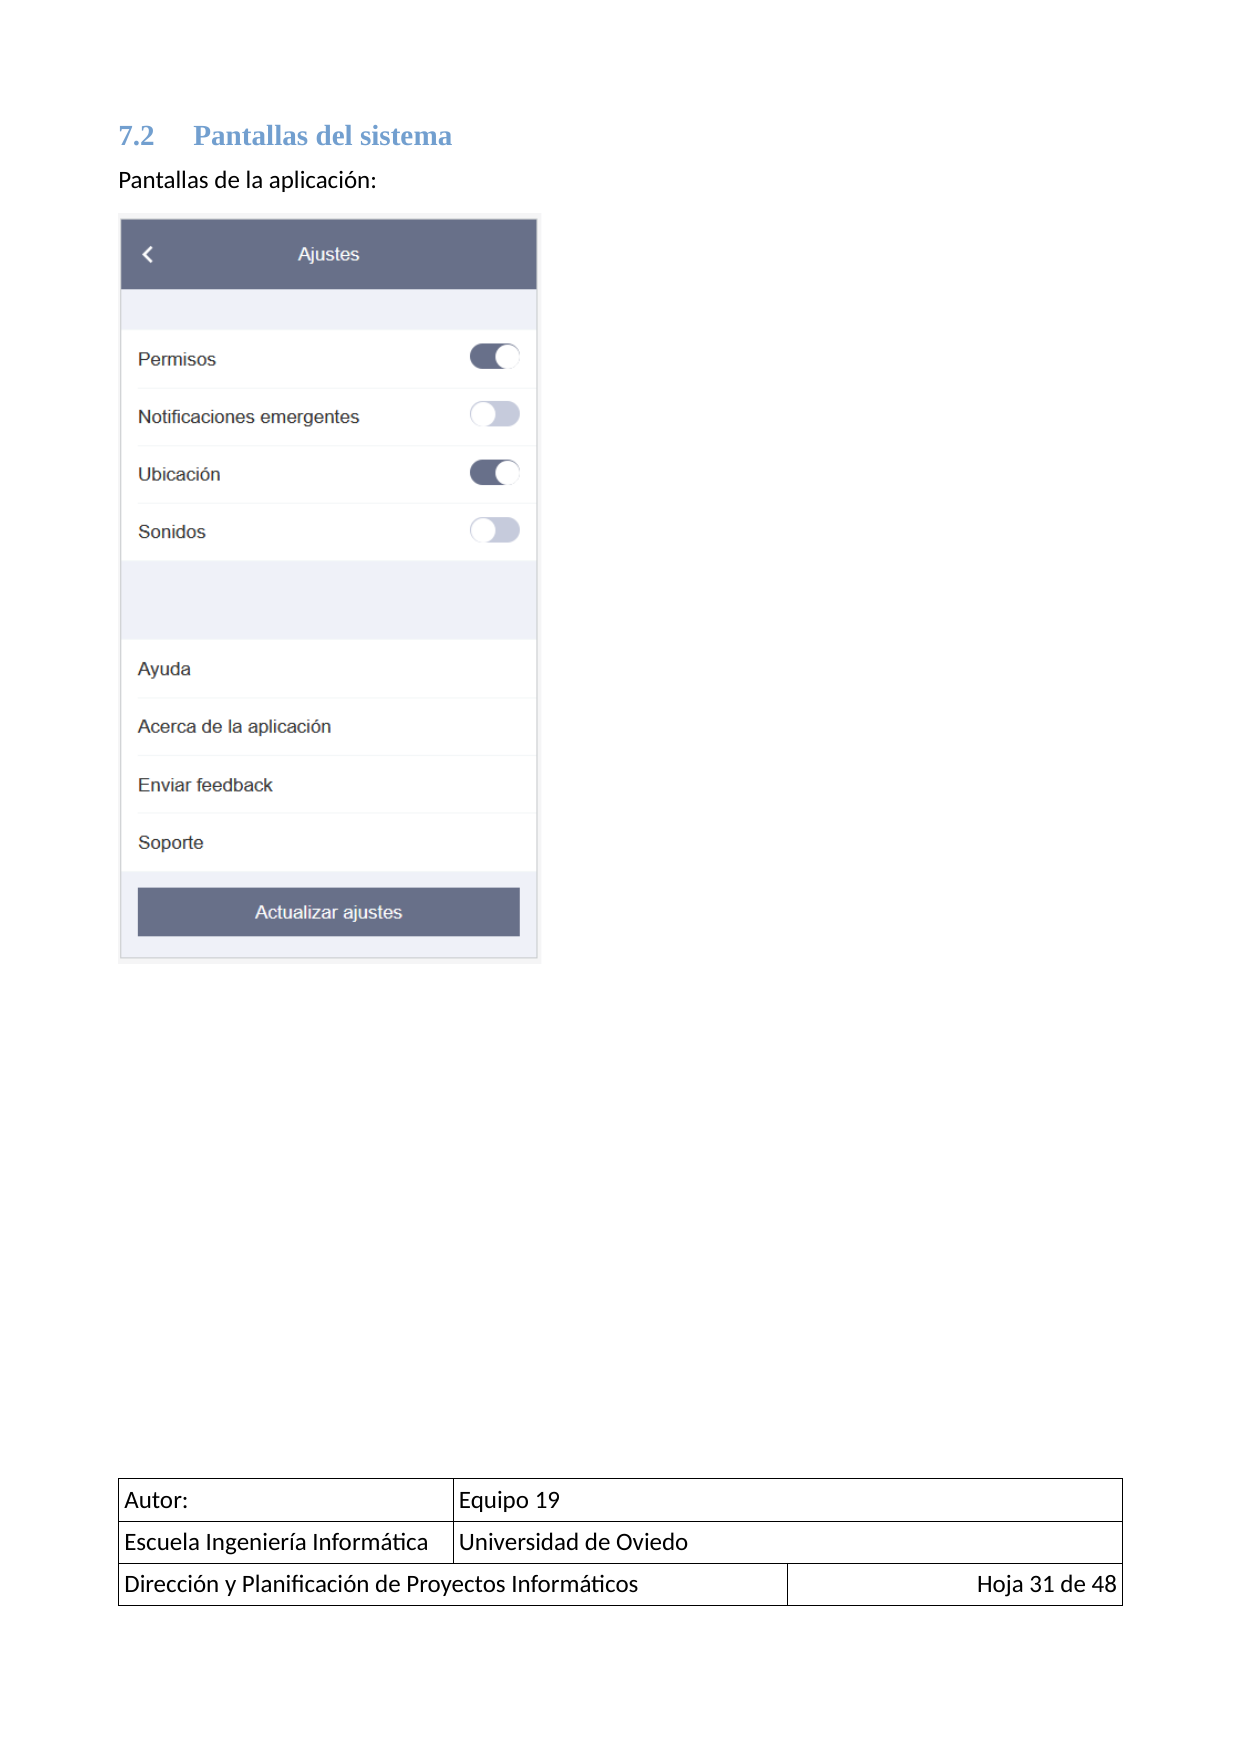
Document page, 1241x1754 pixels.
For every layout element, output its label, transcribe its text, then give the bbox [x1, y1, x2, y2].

subtitle Pantallas del sistema [118, 118, 1122, 152]
text Pantallas de la aplicación: [118, 164, 1122, 195]
picture [118, 213, 542, 964]
